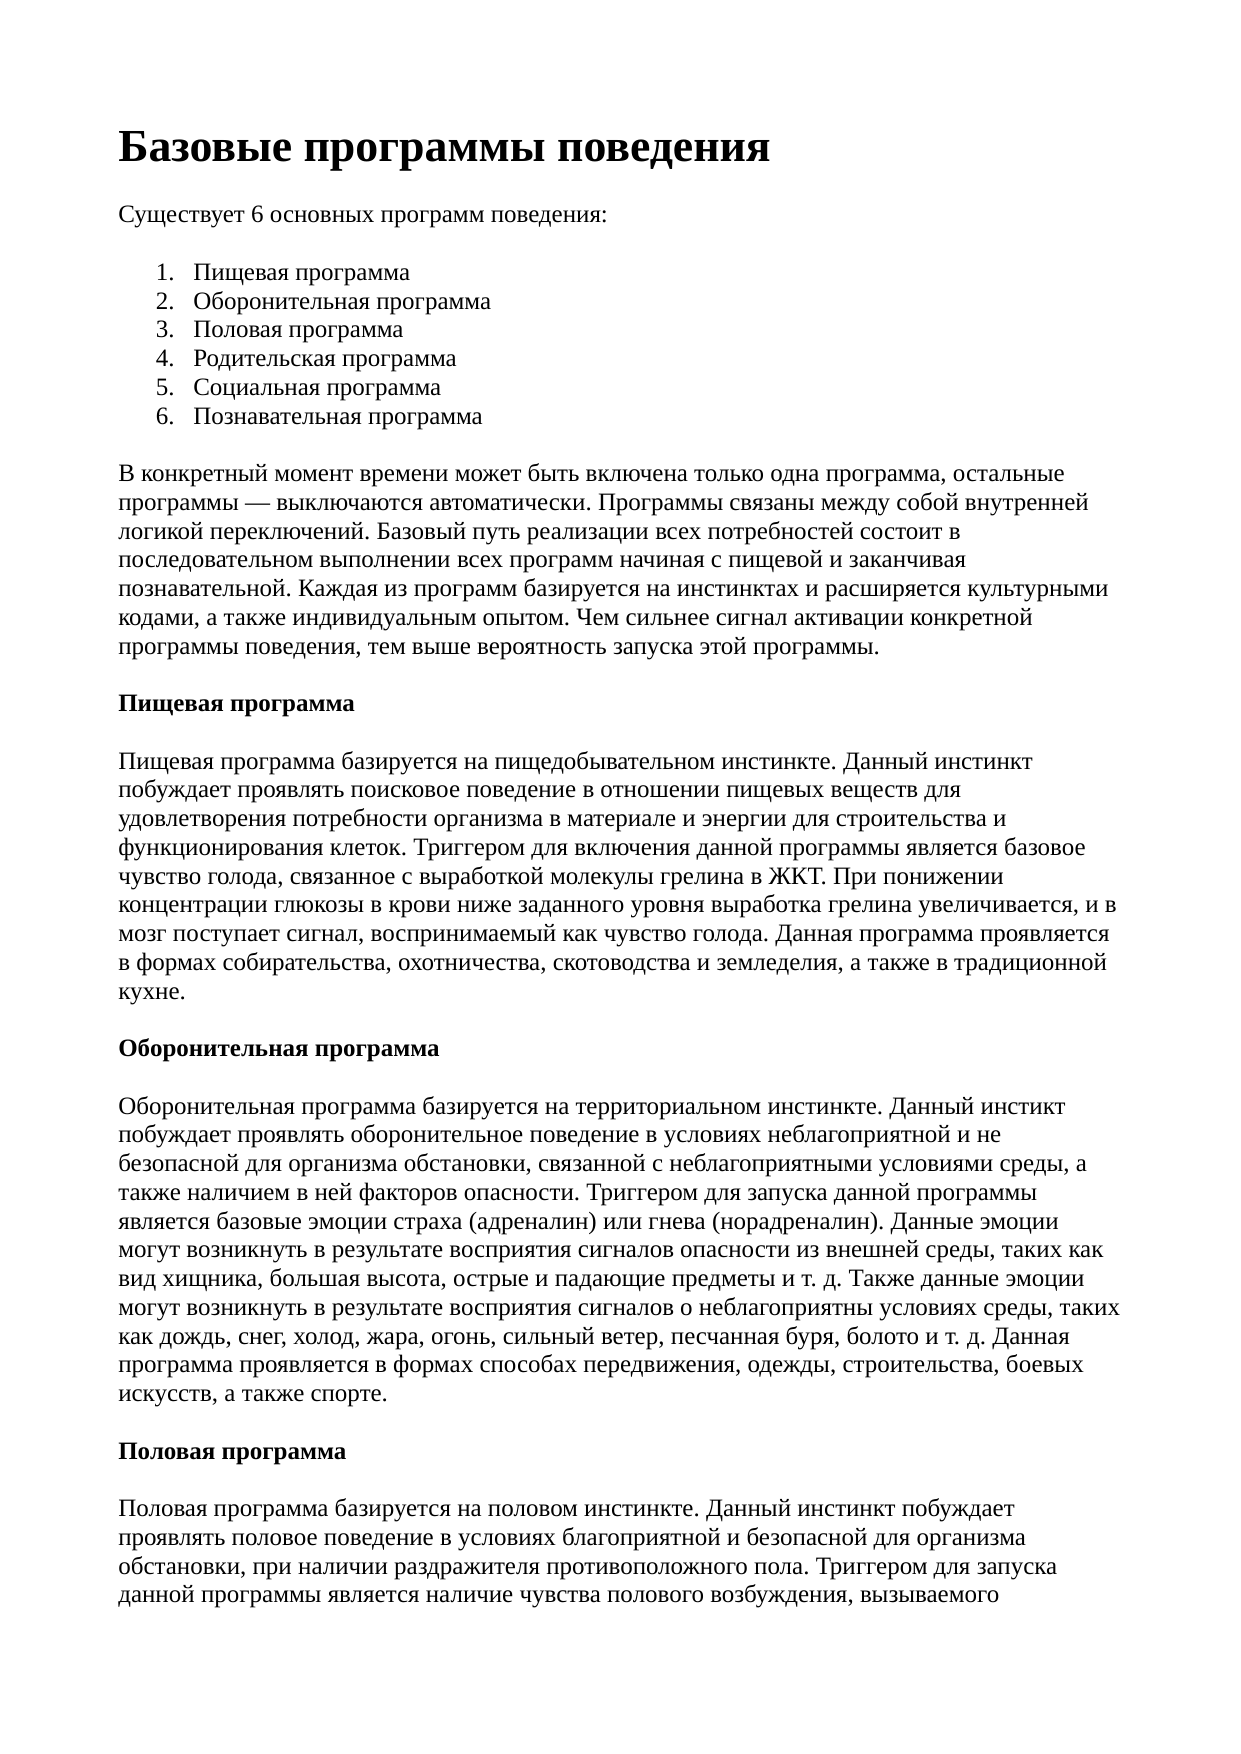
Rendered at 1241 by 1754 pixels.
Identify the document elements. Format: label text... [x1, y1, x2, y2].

text Половая программа базируется на половом инстинкте. Данный инстинкт побуждает проявлять половое поведение в условиях благоприятной и безопасной для организма обстановки, при наличии раздражителя противоположного пола. Триггером для запуска данной программы является наличие чувства полового возбуждения, вызываемого [118, 1493, 1122, 1608]
list Познавательная программа [156, 401, 1122, 429]
text В конкретный момент времени может быть включена только одна программа, остальные программы — выключаются автоматически. Программы связаны между собой внутренней логикой переключений. Базовый путь реализации всех потребностей состоит в последовательном выполнении всех программ начиная с пищевой и заканчивая познавательной. Каждая из программ базируется на инстинктах и расширяется культурными кодами, а также индивидуальным опытом. Чем сильнее сигнал активации конкретной программы поведения, тем выше вероятность запуска этой программы. [118, 458, 1122, 659]
text Пищевая программа [118, 688, 1122, 717]
list Социальная программа [156, 372, 1122, 401]
text Половая программа [118, 1436, 1122, 1464]
list Родительская программа [156, 343, 1122, 372]
list Пищевая программа [156, 257, 1122, 286]
text Базовые программы поведения [118, 118, 1122, 171]
text Пищевая программа базируется на пищедобывательном инстинкте. Данный инстинкт побуждает проявлять поисковое поведение в отношении пищевых веществ для удовлетворения потребности организма в материале и энергии для строительства и функционирования клеток. Триггером для включения данной программы является базовое чувство голода, связанное с выработкой молекулы грелина в ЖКТ. При понижении концентрации глюкозы в крови ниже заданного уровня выработка грелина увеличивается, и в мозг поступает сигнал, воспринимаемый как чувство голода. Данная программа проявляется в формах собирательства, охотничества, скотоводства и земледелия, а также в традиционной кухне. [118, 746, 1122, 1004]
text Оборонительная программа базируется на территориальном инстинкте. Данный инстикт побуждает проявлять оборонительное поведение в условиях неблагоприятной и не безопасной для организма обстановки, связанной с неблагоприятными условиями среды, а также наличием в ней факторов опасности. Триггером для запуска данной программы является базовые эмоции страха (адреналин) или гнева (норадреналин). Данные эмоции могут возникнуть в результате восприятия сигналов опасности из внешней среды, таких как вид хищника, большая высота, острые и падающие предметы и т. д. Также данные эмоции могут возникнуть в результате восприятия сигналов о неблагоприятны условиях среды, таких как дождь, снег, холод, жара, огонь, сильный ветер, песчанная буря, болото и т. д. Данная программа проявляется в формах способах передвижения, одежды, строительства, боевых искусств, а также спорте. [118, 1091, 1122, 1407]
list Половая программа [156, 314, 1122, 343]
text Оборонительная программа [118, 1033, 1122, 1062]
list Оборонительная программа [156, 286, 1122, 314]
text Существует 6 основных программ поведения: [118, 199, 1122, 228]
